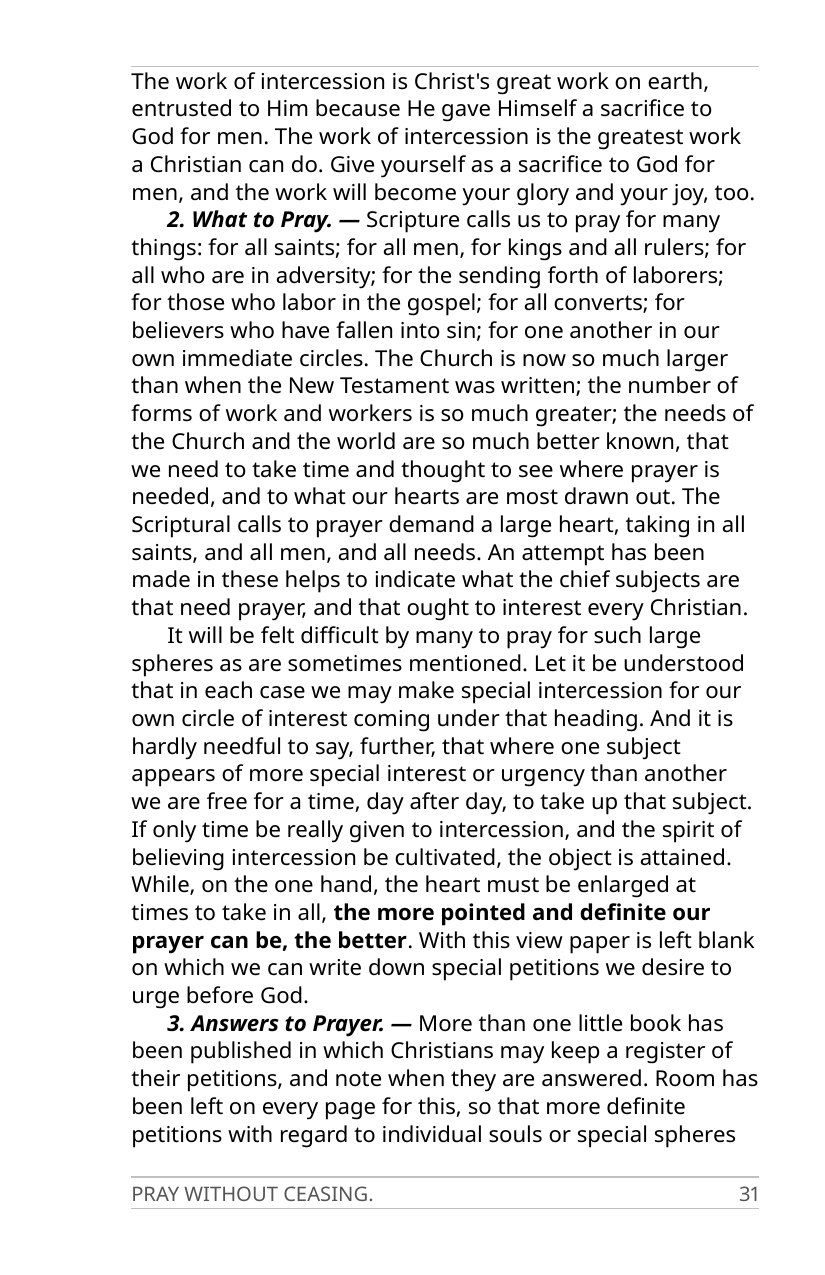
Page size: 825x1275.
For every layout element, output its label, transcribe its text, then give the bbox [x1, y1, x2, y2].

text 3. Answers to Prayer. — More than one little book has been published in which Christians may keep a register of their petitions, and note when they are answered. Room has been left on every page for this, so that more definite petitions with regard to individual souls or special spheres [131, 1009, 759, 1148]
text The work of intercession is Christ's great work on earth, entrusted to Him because He gave Himself a sacrifice to God for men. The work of intercession is the greatest work a Christian can do. Give yourself as a sacrifice to God for men, and the work will become your glory and your joy, too. [131, 67, 759, 206]
text It will be felt difficult by many to pray for such large spheres as are sometimes mentioned. Let it be understood that in each case we may make special intercession for our own circle of interest coming under that heading. And it is hardly needful to say, further, that where one subject appears of more special interest or urgency than another we are free for a time, day after day, to take up that subject. If only time be really given to intercession, and the spirit of believing intercession be cultivated, the object is attained. While, on the one hand, the heart must be enlarged at times to take in all, the more pointed and definite our prayer can be, the better. With this view paper is left blank on which we can write down special petitions we desire to urge before God. [131, 621, 759, 1009]
text 2. What to Pray. — Scripture calls us to pray for many things: for all saints; for all men, for kings and all rulers; for all who are in adversity; for the sending forth of laborers; for those who labor in the gospel; for all converts; for believers who have fallen into sin; for one another in our own immediate circles. The Church is now so much larger than when the New Testament was written; the number of forms of work and workers is so much greater; the needs of the Church and the world are so much better known, that we need to take time and thought to see where prayer is needed, and to what our hearts are most drawn out. The Scriptural calls to prayer demand a large heart, taking in all saints, and all men, and all needs. An attempt has been made in these helps to indicate what the chief subjects are that need prayer, and that ought to interest every Christian. [131, 206, 759, 621]
